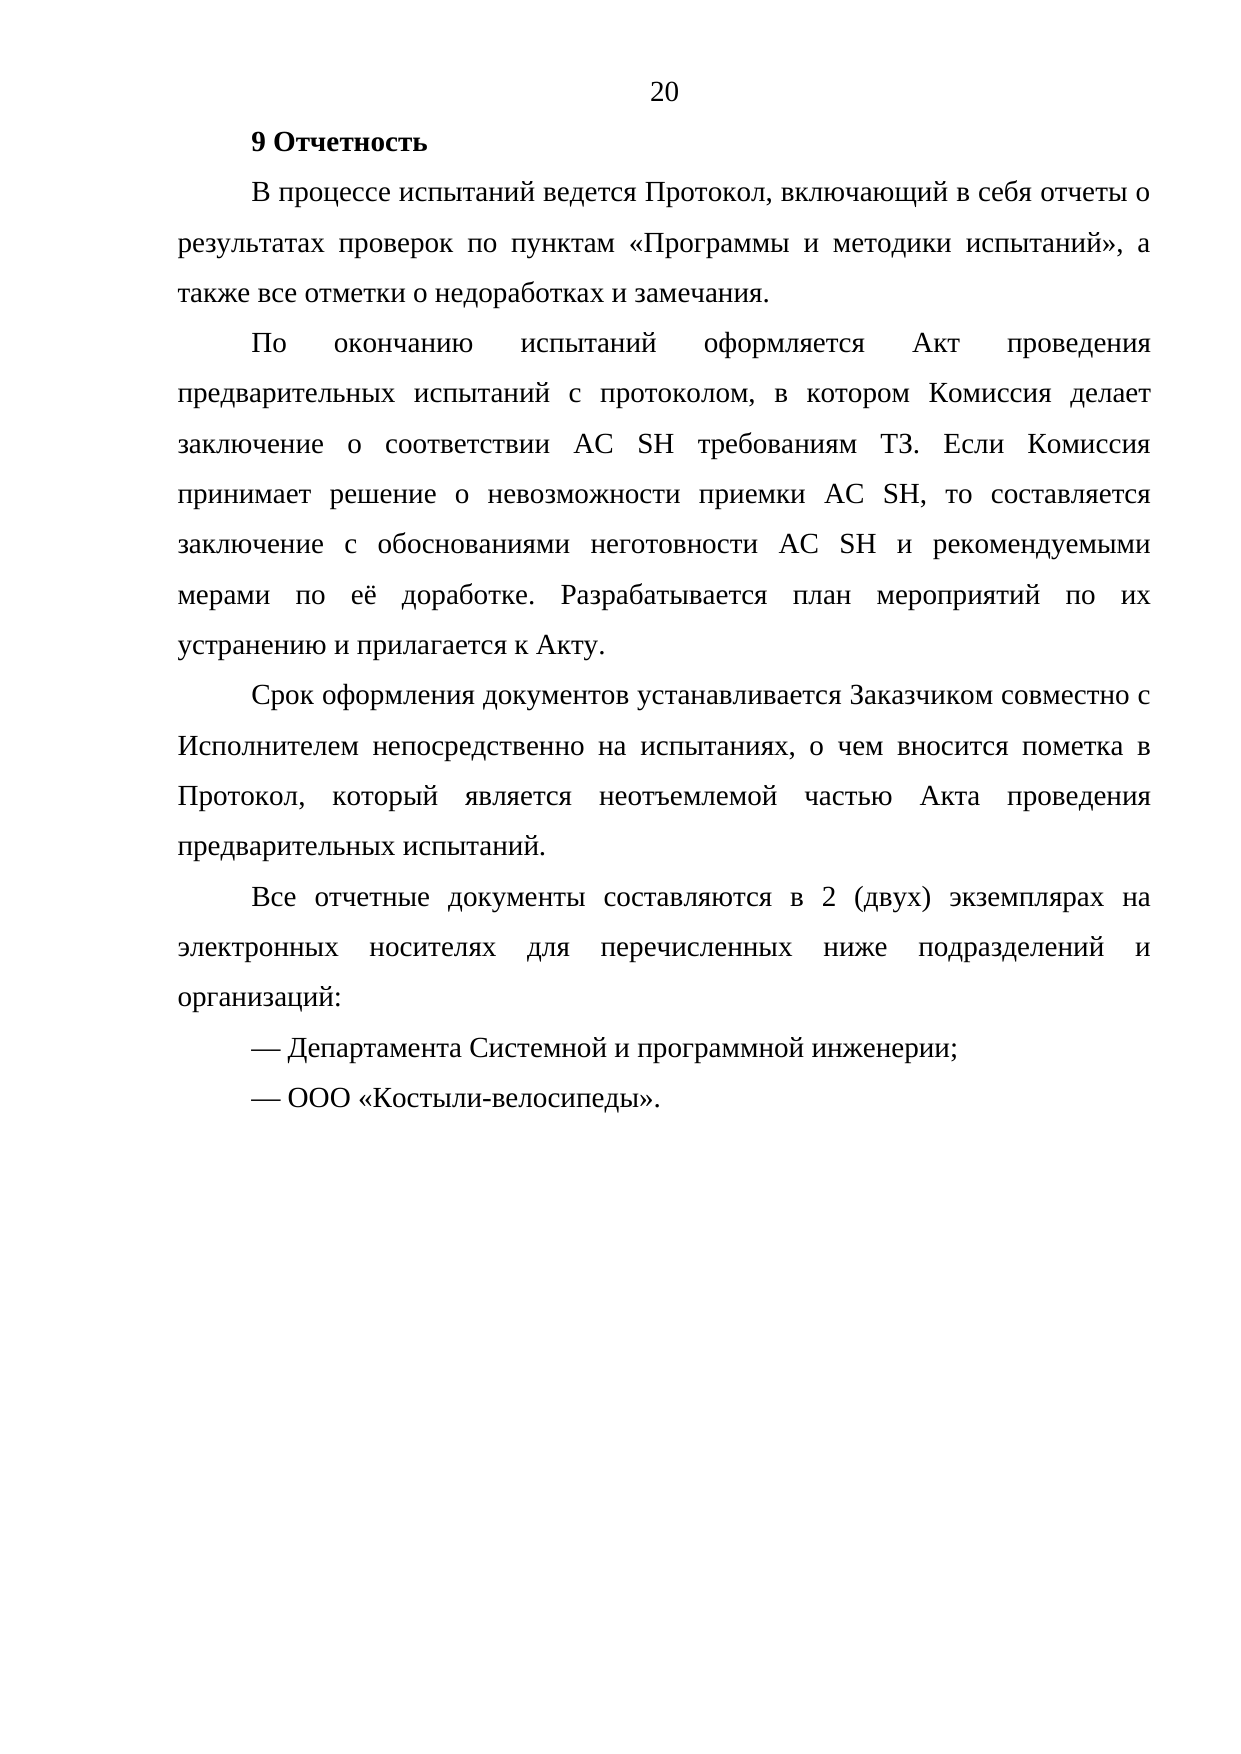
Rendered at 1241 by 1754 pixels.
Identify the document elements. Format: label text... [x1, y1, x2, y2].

text Срок оформления документов устанавливается Заказчиком совместно с Исполнителем непосредственно на испытаниях, о чем вносится пометка в Протокол, который является неотъемлемой частью Акта проведения предварительных испытаний. [177, 677, 1152, 862]
text — ООО «Костыли-велосипеды». [177, 1080, 1152, 1113]
text По окончанию испытаний оформляется Акт проведения предварительных испытаний с протоколом, в котором Комиссия делает заключение о соответствии АС SH требованиям ТЗ. Если Комиссия принимает решение о невозможности приемки АС SH, то составляется заключение с обоснованиями неготовности АС SH и рекомендуемыми мерами по её доработке. Разрабатывается план мероприятий по их устранению и прилагается к Акту. [177, 325, 1152, 661]
text 9 Отчетность [177, 124, 1152, 158]
text — Департамента Системной и программной инженерии; [177, 1030, 1152, 1063]
text Все отчетные документы составляются в 2 (двух) экземплярах на электронных носителях для перечисленных ниже подразделений и организаций: [177, 879, 1152, 1013]
text В процессе испытаний ведется Протокол, включающий в себя отчеты о результатах проверок по пунктам «Программы и методики испытаний», а также все отметки о недоработках и замечания. [177, 174, 1152, 308]
